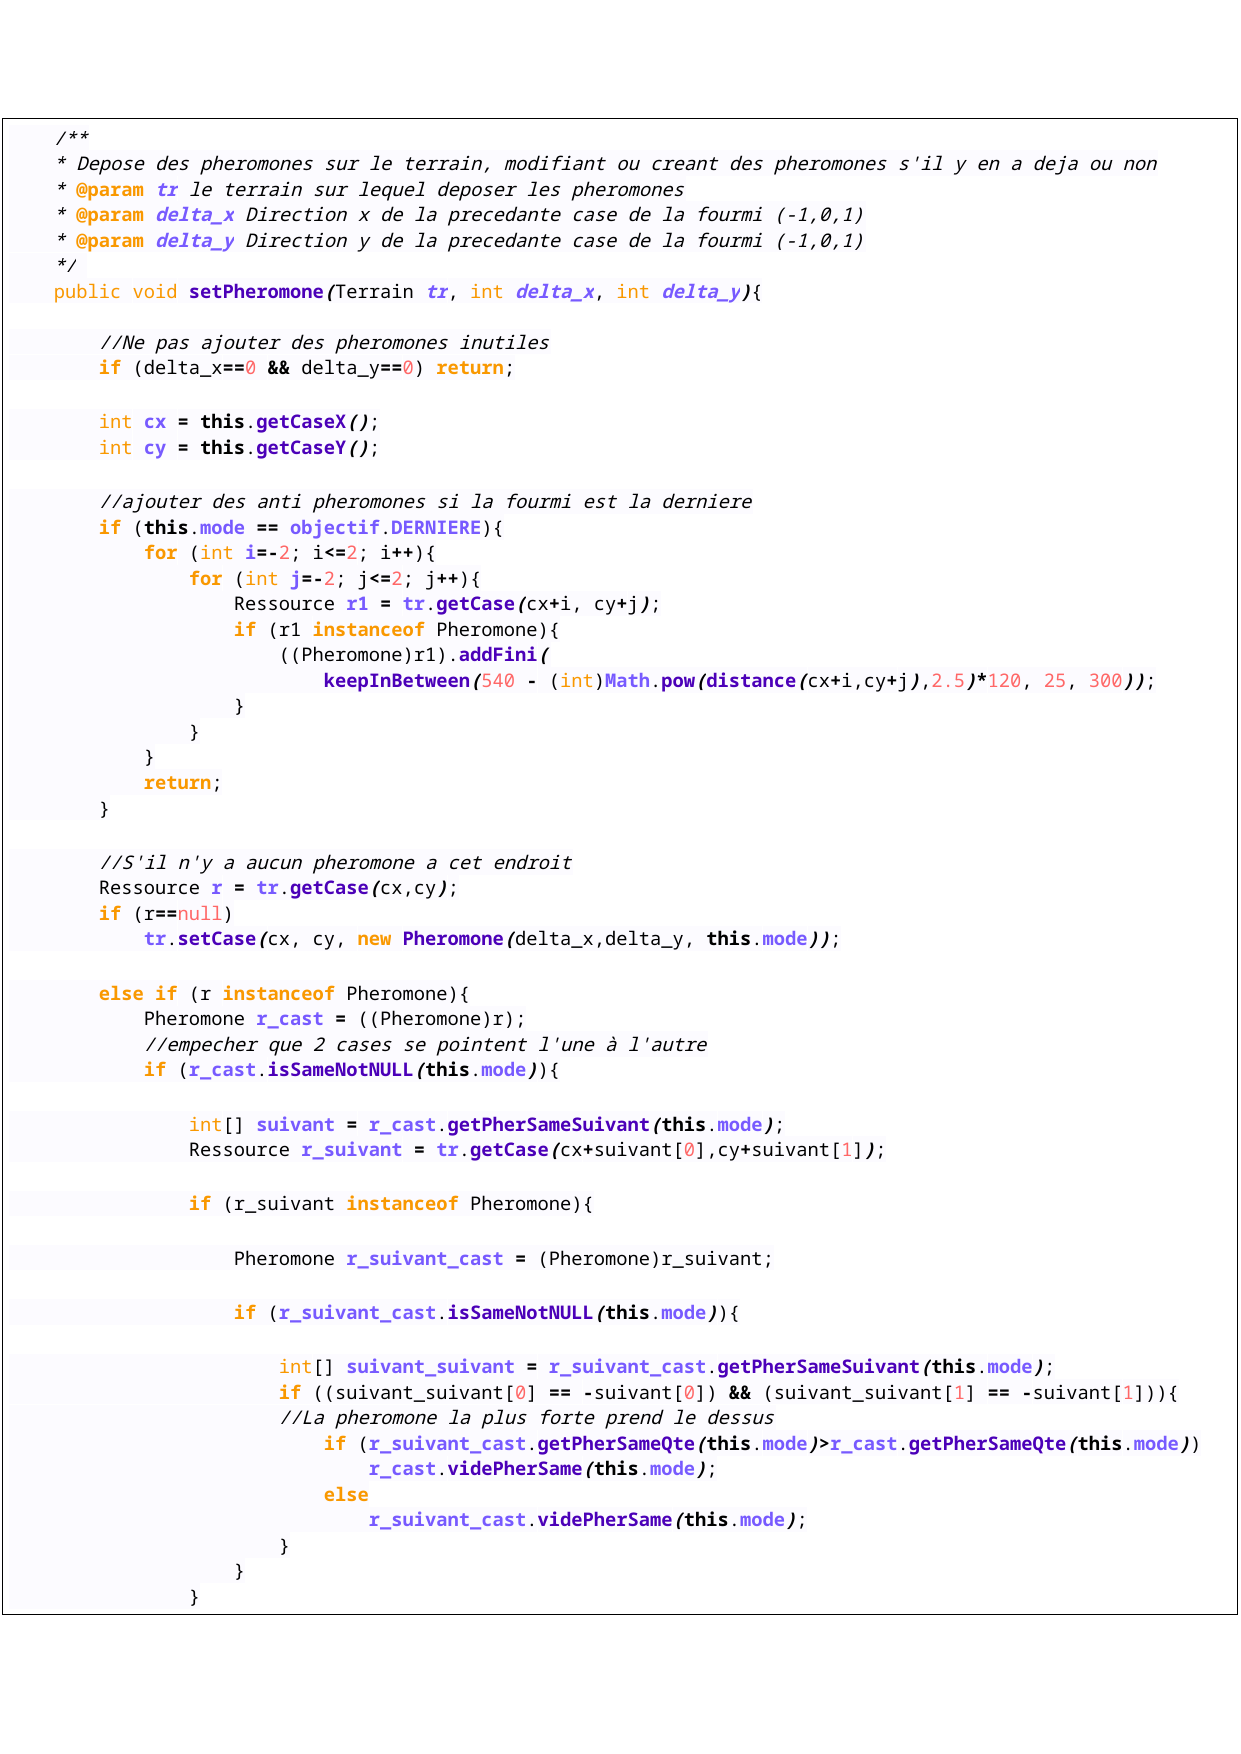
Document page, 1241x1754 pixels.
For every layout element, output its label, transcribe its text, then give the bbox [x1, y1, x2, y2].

table_header /** * Depose des pheromones sur le terrain, modifiant ou creant des pheromones s'il y en a deja ou non * @param tr le terrain sur lequel deposer les pheromones * @param delta_x Direction x de la precedante case de la fourmi (-1,0,1) * @param delta_y Direction y de la precedante case de la fourmi (-1,0,1) */ public void setPheromone(Terrain tr, int delta_x, int delta_y){ //Ne pas ajouter des pheromones inutiles if (delta_x==0 && delta_y==0) return; int cx = this.getCaseX(); int cy = this.getCaseY(); //ajouter des anti pheromones si la fourmi est la derniere if (this.mode == objectif.DERNIERE){ for (int i=-2; i<=2; i++){ for (int j=-2; j<=2; j++){ Ressource r1 = tr.getCase(cx+i, cy+j); if (r1 instanceof Pheromone){ ((Pheromone)r1).addFini( keepInBetween(540 - (int)Math.pow(distance(cx+i,cy+j),2.5)*120, 25, 300)); } } } return; } //S'il n'y a aucun pheromone a cet endroit Ressource r = tr.getCase(cx,cy); if (r==null) tr.setCase(cx, cy, new Pheromone(delta_x,delta_y, this.mode)); else if (r instanceof Pheromone){ Pheromone r_cast = ((Pheromone)r); //empecher que 2 cases se pointent l'une à l'autre if (r_cast.isSameNotNULL(this.mode)){ int[] suivant = r_cast.getPherSameSuivant(this.mode); Ressource r_suivant = tr.getCase(cx+suivant[0],cy+suivant[1]); if (r_suivant instanceof Pheromone){ Pheromone r_suivant_cast = (Pheromone)r_suivant; if (r_suivant_cast.isSameNotNULL(this.mode)){ int[] suivant_suivant = r_suivant_cast.getPherSameSuivant(this.mode); if ((suivant_suivant[0] == -suivant[0]) && (suivant_suivant[1] == -suivant[1])){ //La pheromone la plus forte prend le dessus if (r_suivant_cast.getPherSameQte(this.mode)>r_cast.getPherSameQte(this.mode)) r_cast.videPherSame(this.mode); else r_suivant_cast.videPherSame(this.mode); } } } [3, 119, 1237, 1614]
